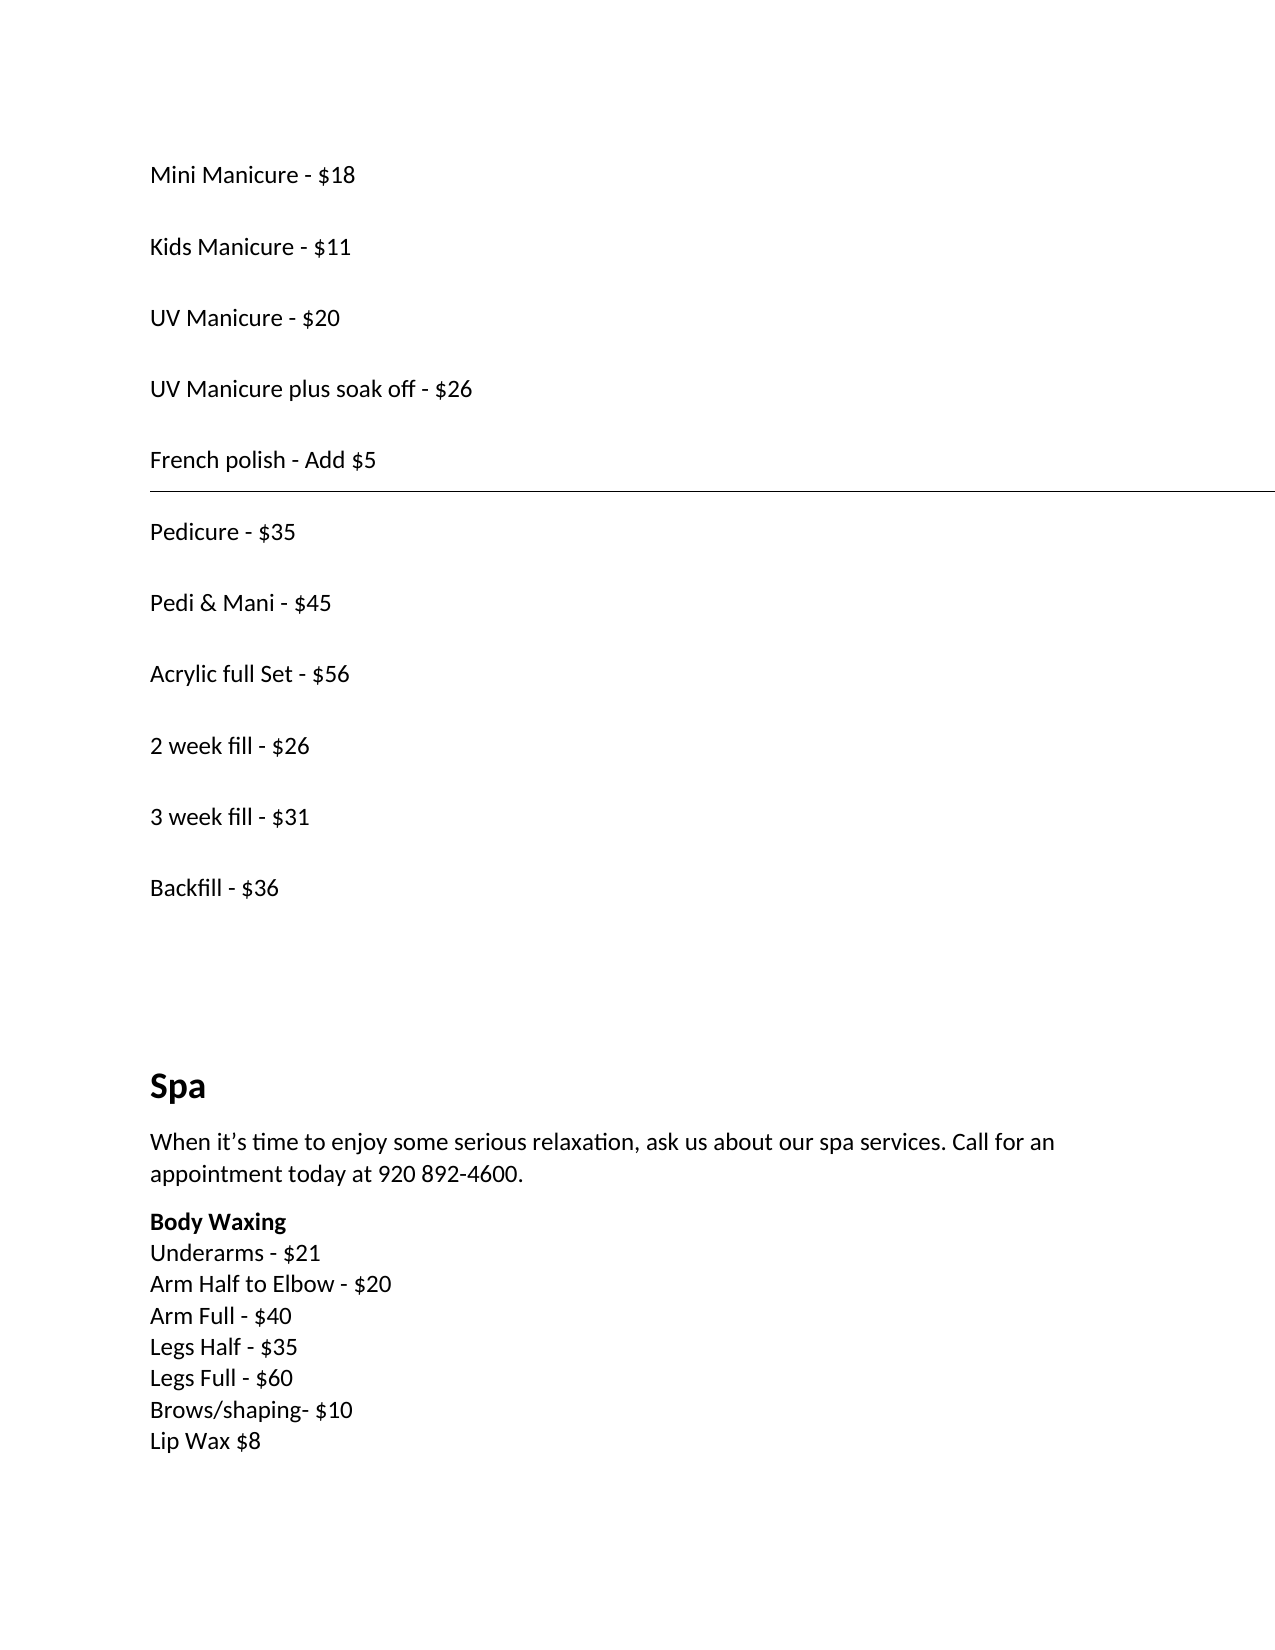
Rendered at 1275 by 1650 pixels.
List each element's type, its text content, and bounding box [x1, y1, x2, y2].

text Kids Manicure - $11 [150, 221, 1125, 261]
text When it’s time to enjoy some serious relaxation, ask us about our spa services. Call for an appointment today at 920 892-4600. [150, 1126, 1125, 1188]
text Spa [150, 1062, 1125, 1108]
text Pedi & Mani - $45 [150, 578, 1125, 618]
text 2 week fill - $26 [150, 720, 1125, 760]
text Mini Manicure - $18 [150, 150, 1125, 190]
text French polish - Add $5 [150, 435, 1125, 475]
text 3 week fill - $31 [150, 792, 1125, 832]
text Backfill - $36 [150, 863, 1125, 903]
text Body Waxing Underarms - $21 Arm Half to Elbow - $20 Arm Full - $40 Legs Half - $35 Legs Full - $60 Brows/shaping- $10 Lip Wax $8 [150, 1206, 1125, 1456]
text UV Manicure - $20 [150, 292, 1125, 332]
text Acrylic full Set - $56 [150, 649, 1125, 689]
text UV Manicure plus soak off - $26 [150, 364, 1125, 404]
text Pedicure - $35 [150, 507, 1125, 547]
